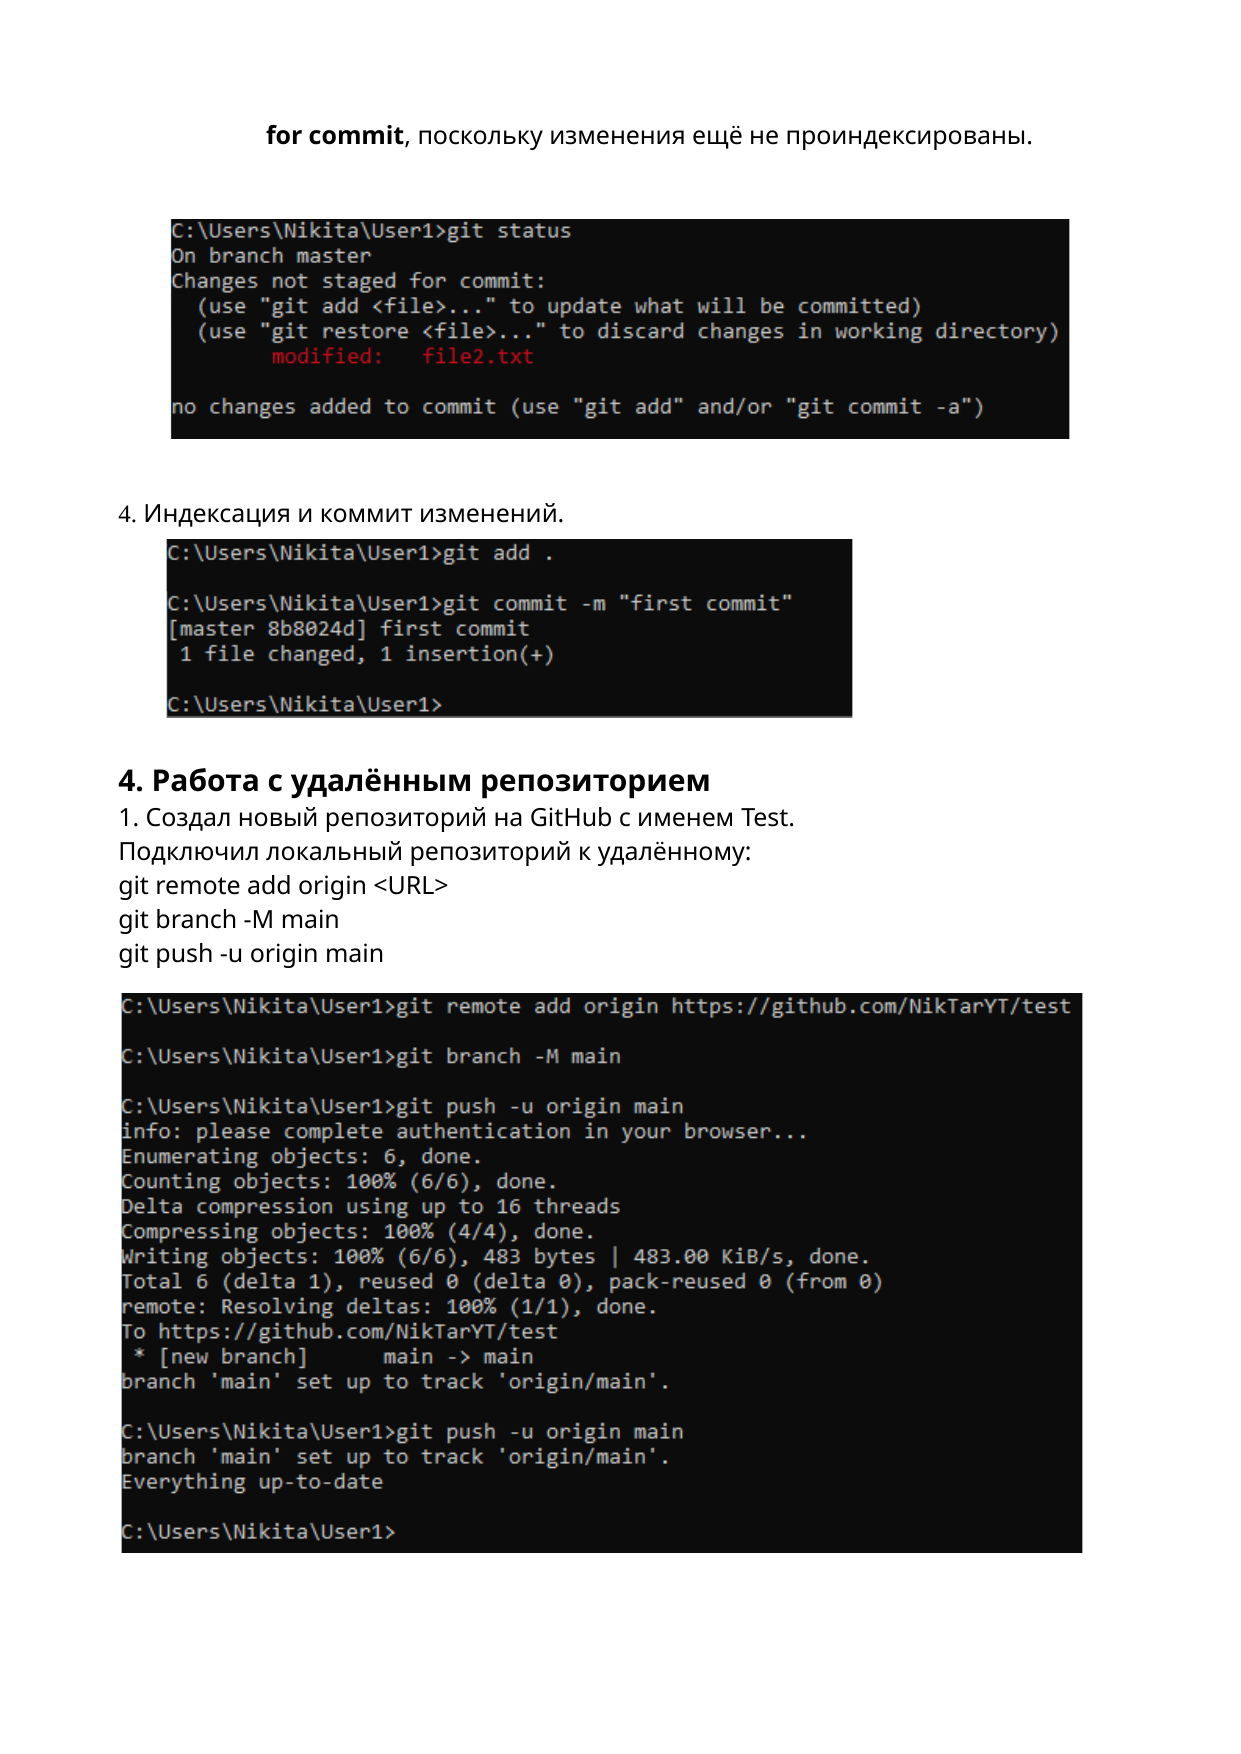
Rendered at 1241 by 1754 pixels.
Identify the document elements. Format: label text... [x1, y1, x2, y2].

text git branch -M main [118, 902, 1122, 936]
text for commit, поскольку изменения ещё не проиндексированы. [118, 118, 1122, 152]
text 1. Создал новый репозиторий на GitHub с именем Test. [118, 800, 1122, 834]
text git push -u origin main [118, 936, 1122, 969]
text 4. Работа с удалённым репозиторием [118, 759, 1122, 800]
picture [166, 539, 853, 718]
picture [170, 219, 1070, 439]
text git remote add origin <URL> [118, 868, 1122, 902]
text 4. Индексация и коммит изменений. [118, 496, 1122, 530]
text Подключил локальный репозиторий к удалённому: [118, 834, 1122, 868]
picture [121, 993, 1083, 1553]
